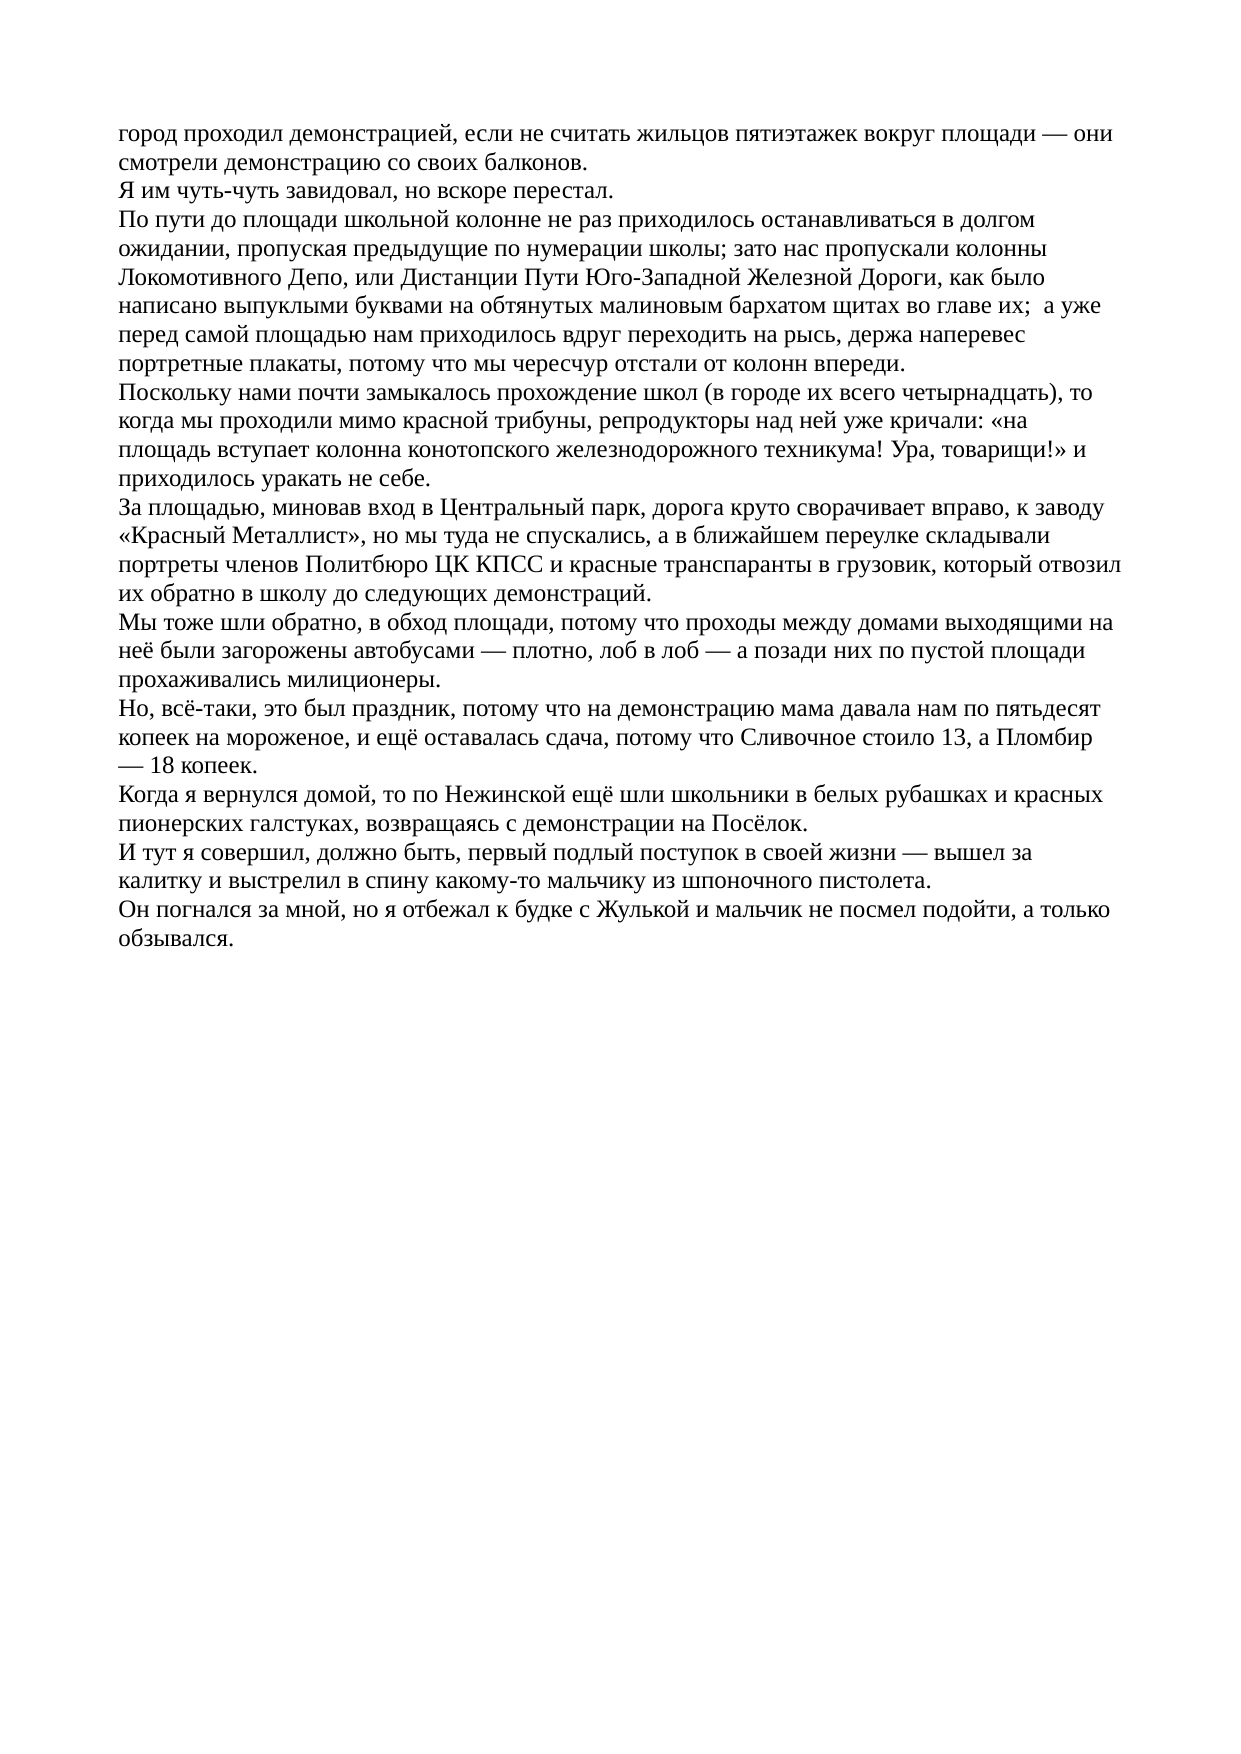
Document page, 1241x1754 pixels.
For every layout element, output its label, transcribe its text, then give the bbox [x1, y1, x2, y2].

text город проходил демонстрацией, если не считать жильцов пятиэтажек вокруг площади — они смотрели демонстрацию со своих балконов. [118, 118, 1122, 176]
text За площадью, миновав вход в Центральный парк, дорога круто сворачивает вправо, к заводу «Красный Металлист», но мы туда не спускались, а в ближайшем переулке складывали портреты членов Политбюро ЦК КПСС и красные транспаранты в грузовик, который отвозил их обратно в школу до следующих демонстраций. [118, 492, 1122, 607]
text Он погнался за мной, но я отбежал к будке с Жулькой и мальчик не посмел подойти, а только обзывался. [118, 894, 1122, 952]
text Я им чуть-чуть завидовал, но вскоре перестал. [118, 176, 1122, 204]
text Мы тоже шли обратно, в обход площади, потому что проходы между домами выходящими на неё были загорожены автобусами — плотно, лоб в лоб — а позади них по пустой площади прохаживались милиционеры. [118, 607, 1122, 693]
text Когда я вернулся домой, то по Нежинской ещё шли школьники в белых рубашках и красных пионерских галстуках, возвращаясь с демонстрации на Посёлок. [118, 779, 1122, 837]
text Но, всё-таки, это был праздник, потому что на демонстрацию мама давала нам по пятьдесят копеек на мороженое, и ещё оставалась сдача, потому что Сливочное стоило 13, а Пломбир — 18 копеек. [118, 693, 1122, 779]
text Поскольку нами почти замыкалось прохождение школ (в городе их всего четырнадцать), то когда мы проходили мимо красной трибуны, репродукторы над ней уже кричали: «на площадь вступает колонна конотопского железнодорожного техникума! Ура, товарищи!» и приходилось уракать не себе. [118, 377, 1122, 492]
text По пути до площади школьной колонне не раз приходилось останавливаться в долгом ожидании, пропуская предыдущие по нумерации школы; зато нас пропускали колонны Локомотивного Депо, или Дистанции Пути Юго-Западной Железной Дороги, как было написано выпуклыми буквами на обтянутых малиновым бархатом щитах во главе их; а уже перед самой площадью нам приходилось вдруг переходить на рысь, держа наперевес портретные плакаты, потому что мы чересчур отстали от колонн впереди. [118, 204, 1122, 377]
text И тут я совершил, должно быть, первый подлый поступок в своей жизни — вышел за калитку и выстрелил в спину какому-то мальчику из шпоночного пистолета. [118, 837, 1122, 894]
